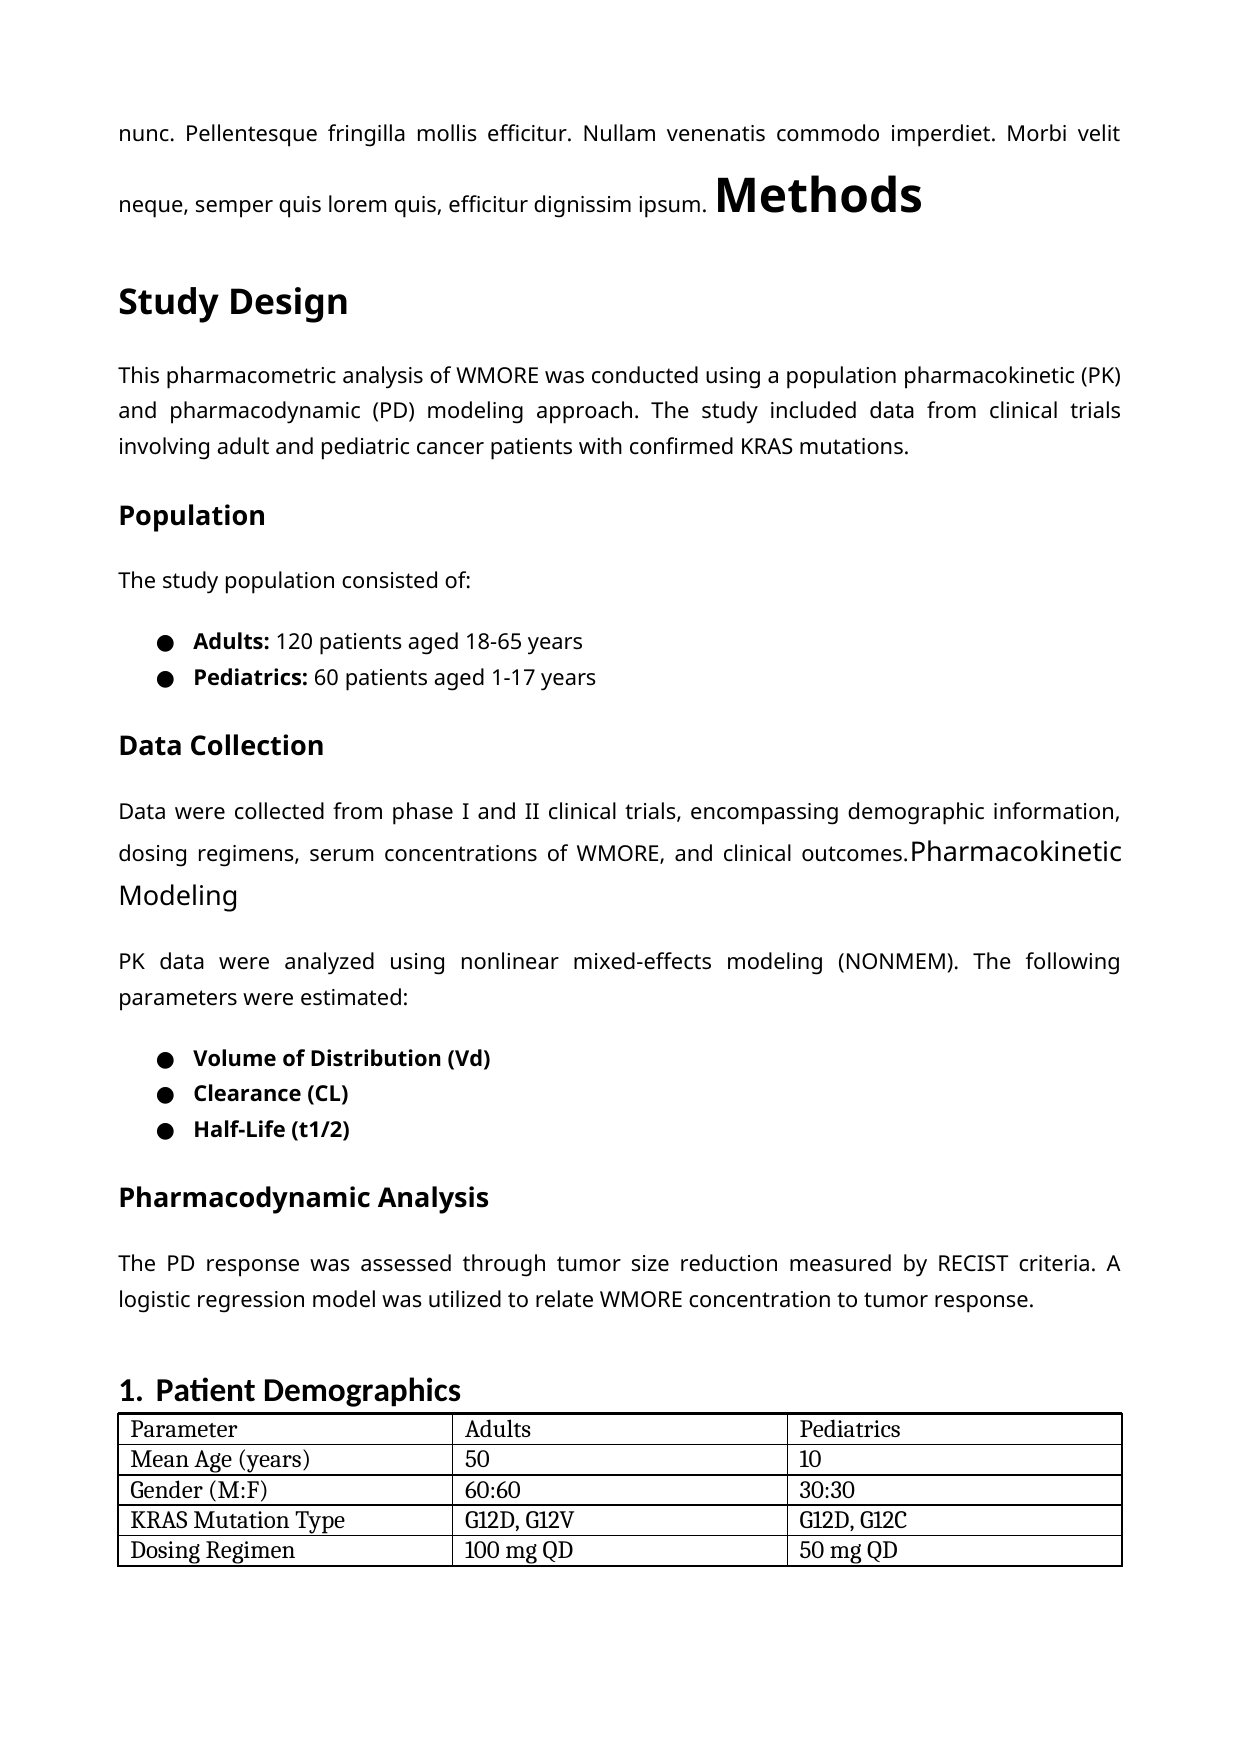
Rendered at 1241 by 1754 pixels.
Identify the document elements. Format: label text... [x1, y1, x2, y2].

list Half-Life (t1/2) [156, 1114, 1122, 1144]
text Data were collected from phase I and II clinical trials, encompassing demographic information, dosing regimens, serum concentrations of WMORE, and clinical outcomes.Pharmacokinetic Modeling [118, 796, 1122, 914]
table_cell KRAS Mutation Type [119, 1506, 452, 1534]
text The PD response was assessed through tumor size reduction measured by RECIST criteria. A logistic regression model was utilized to relate WMORE concentration to tumor response. [118, 1248, 1122, 1313]
table_cell Mean Age (years) [119, 1445, 452, 1474]
table_cell Dosing Regimen [119, 1536, 452, 1565]
table_cell 50 [453, 1445, 787, 1474]
subtitle Patient Demographics [118, 1369, 1122, 1412]
list Volume of Distribution (Vd) [156, 1042, 1122, 1072]
table_cell 50 mg QD [788, 1536, 1121, 1565]
table_cell 60:60 [453, 1476, 787, 1504]
table_cell G12D, G12C [788, 1506, 1121, 1534]
text PK data were analyzed using nonlinear mixed-effects modeling (NONMEM). The following parameters were estimated: [118, 946, 1122, 1012]
list Clearance (CL) [156, 1078, 1122, 1108]
text nunc. Pellentesque fringilla mollis efficitur. Nullam venenatis commodo imperdiet. Morbi velit neque, semper quis lorem quis, efficitur dignissim ipsum. Methods [118, 118, 1122, 226]
list Pediatrics: 60 patients aged 1-17 years [156, 662, 1122, 691]
table_cell 100 mg QD [453, 1536, 787, 1565]
table_cell 10 [788, 1445, 1121, 1474]
text This pharmacometric analysis of WMORE was conducted using a population pharmacokinetic (PK) and pharmacodynamic (PD) modeling approach. The study included data from clinical trials involving adult and pediatric cancer patients with confirmed KRAS mutations. [118, 359, 1122, 461]
table_header Adults [453, 1415, 787, 1444]
subtitle Study Design [118, 277, 1122, 325]
table_cell G12D, G12V [453, 1506, 787, 1534]
subtitle Population [118, 496, 1122, 533]
text The study population consisted of: [118, 565, 1122, 595]
subtitle Pharmacodynamic Analysis [118, 1179, 1122, 1216]
table_header Pediatrics [788, 1415, 1121, 1444]
list Adults: 120 patients aged 18-65 years [156, 626, 1122, 656]
table_cell 30:30 [788, 1476, 1121, 1504]
table_cell Gender (M:F) [119, 1476, 452, 1504]
table_header Parameter [119, 1415, 452, 1444]
subtitle Data Collection [118, 726, 1122, 763]
